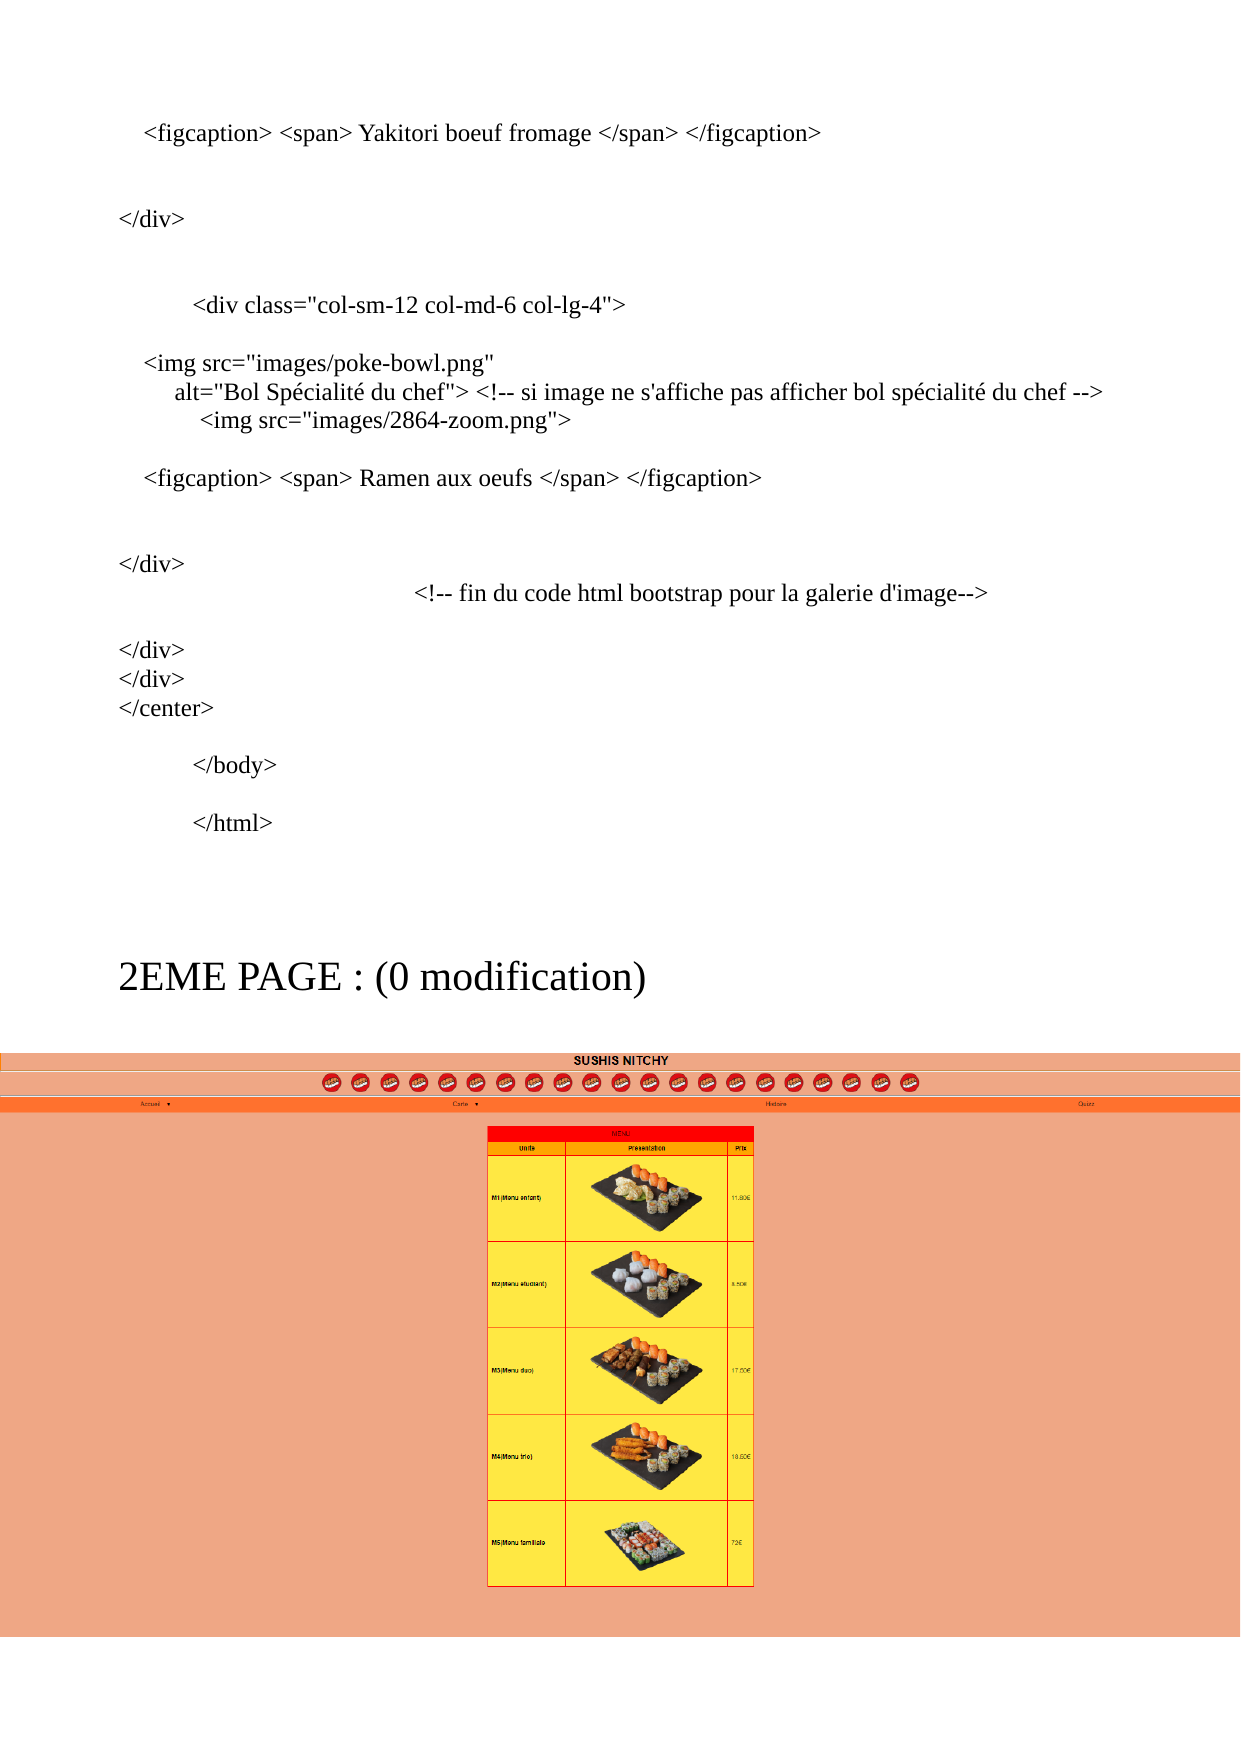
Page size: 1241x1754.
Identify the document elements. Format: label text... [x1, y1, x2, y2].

text </div> [118, 664, 1122, 693]
text </center> [118, 693, 1122, 722]
text 2EME PAGE : (0 modification) [118, 952, 1122, 1000]
text <img src="images/poke-bowl.png" [118, 348, 1122, 377]
text <div class="col-sm-12 col-md-6 col-lg-4"> [118, 291, 1122, 319]
text </div> [118, 204, 1122, 233]
text <figcaption> <span> Ramen aux oeufs </span> </figcaption> [118, 463, 1122, 492]
picture [0, 1053, 1241, 1637]
text </body> [118, 751, 1122, 779]
text <figcaption> <span> Yakitori boeuf fromage </span> </figcaption> [118, 118, 1122, 147]
text <!-- fin du code html bootstrap pour la galerie d'image--> [118, 578, 1122, 607]
text alt="Bol Spécialité du chef"> <!-- si image ne s'affiche pas afficher bol spécialité du chef --> [118, 377, 1122, 406]
text </div> [118, 549, 1122, 578]
text </html> [118, 808, 1122, 837]
text <img src="images/2864-zoom.png"> [118, 406, 1122, 434]
text </div> [118, 636, 1122, 664]
